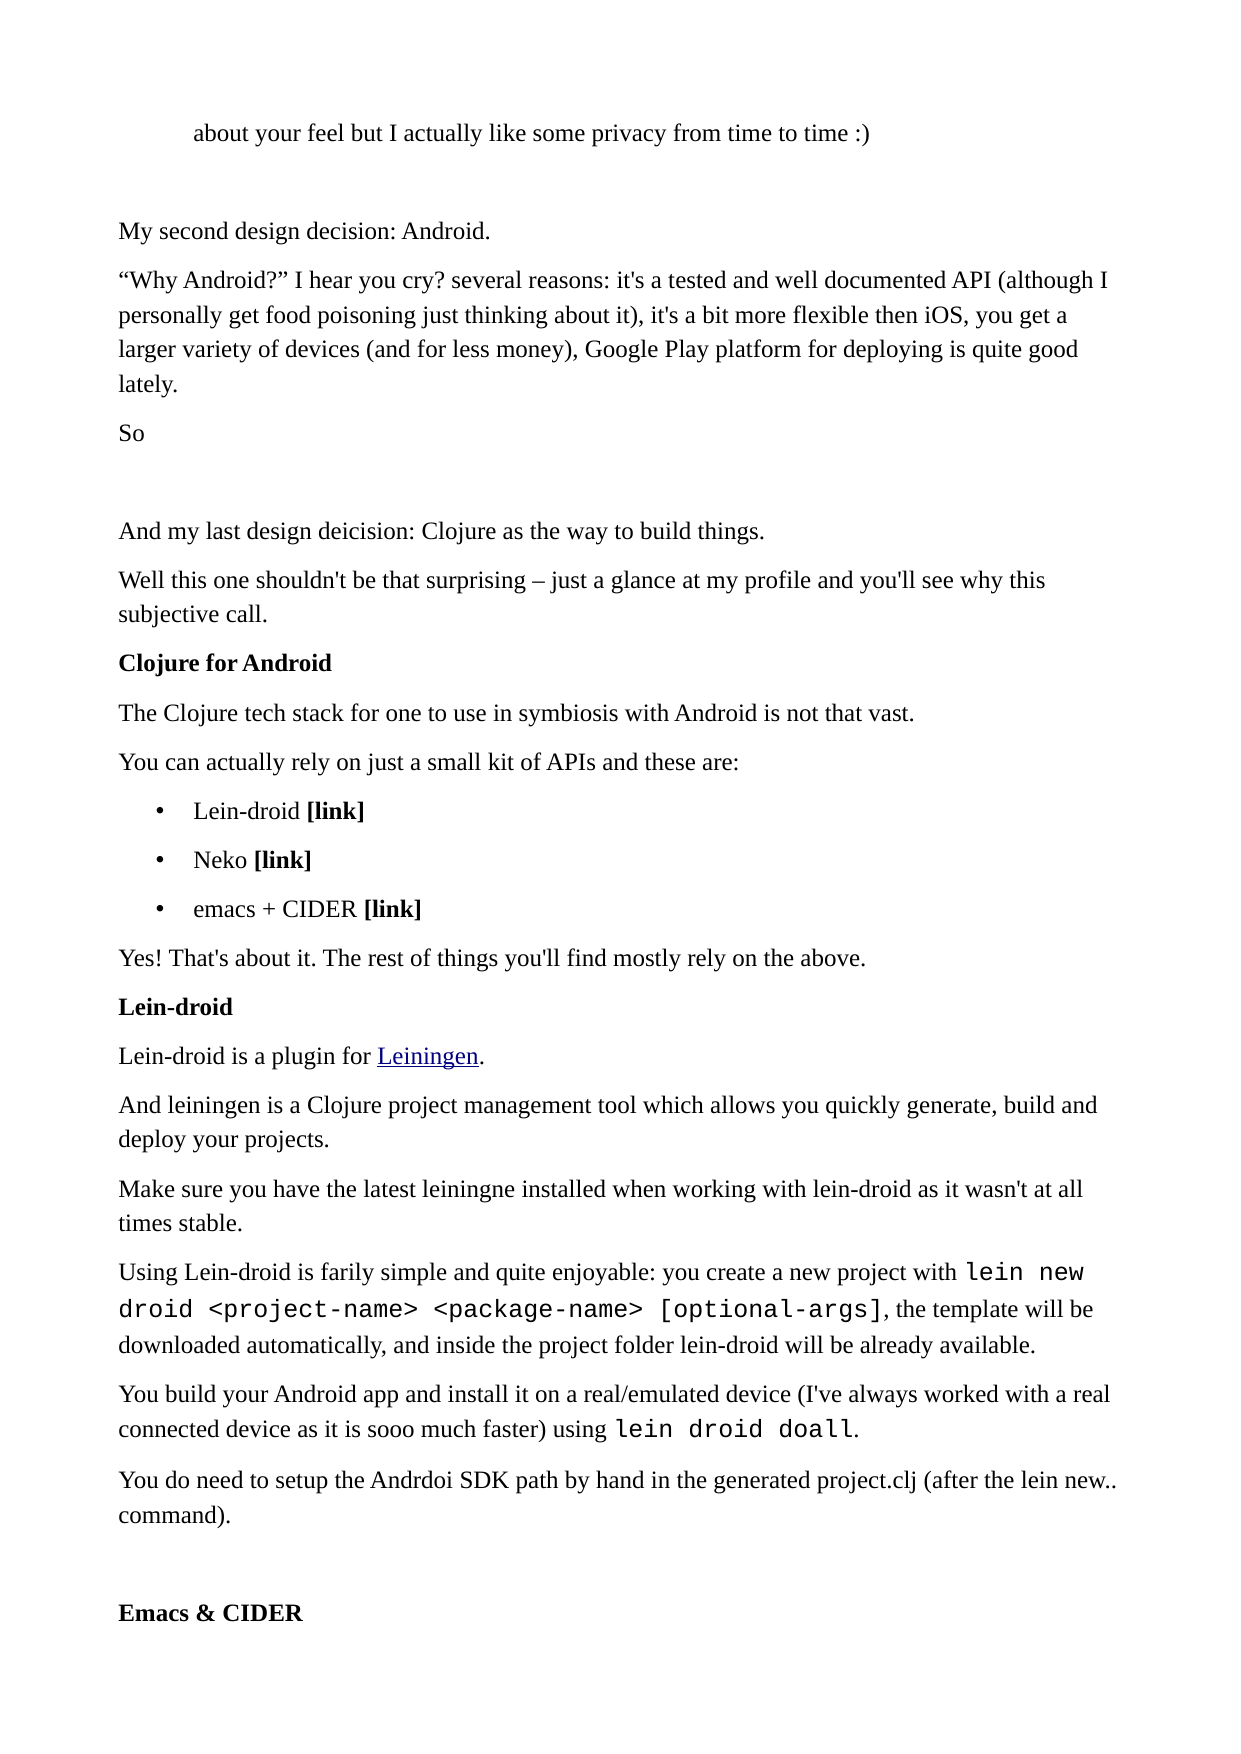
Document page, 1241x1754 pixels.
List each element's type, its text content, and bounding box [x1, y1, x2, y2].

text Clojure for Android [118, 648, 1122, 677]
list Lein-droid [link] [156, 796, 1122, 824]
text Well this one shouldn't be that surprising – just a glance at my profile and you'll see why this subjective call. [118, 565, 1122, 628]
text Emacs & CIDER [118, 1598, 1122, 1627]
text Using Lein-droid is farily simple and quite enjoyable: you create a new project with lein new droid <project-name> <package-name> [optional-args], the template will be downloaded automatically, and inside the project folder lein-droid will be already available. [118, 1257, 1122, 1359]
text You do need to setup the Andrdoi SDK path by hand in the generated project.clj (after the lein new.. command). [118, 1465, 1122, 1529]
list about your feel but I actually like some privacy from time to time :) [156, 118, 1122, 147]
text My second design decision: Android. [118, 216, 1122, 245]
text Lein-droid is a plugin for Leiningen. [118, 1041, 1122, 1070]
text “Why Android?” I hear you cry? several reasons: it's a tested and well documented API (although I personally get food poisoning just thinking about it), it's a bit more flexible then iOS, you get a larger variety of devices (and for less money), Google Play platform for deploying is quite good lately. [118, 265, 1122, 397]
list Neko [link] [156, 845, 1122, 873]
text And my last design deicision: Clojure as the way to build things. [118, 516, 1122, 545]
text And leiningen is a Clojure project management tool which allows you quickly generate, build and deploy your projects. [118, 1090, 1122, 1153]
list emacs + CIDER [link] [156, 894, 1122, 923]
text You can actually rely on just a small kit of APIs and these are: [118, 747, 1122, 775]
text Yes! That's about it. The rest of things you'll find mostly rely on the above. [118, 943, 1122, 972]
text So [118, 418, 1122, 447]
text The Clojure tech stack for one to use in symbiosis with Android is not that vast. [118, 698, 1122, 726]
text Lein-droid [118, 992, 1122, 1021]
text Make sure you have the latest leiningne installed when working with lein-droid as it wasn't at all times stable. [118, 1174, 1122, 1237]
text You build your Android app and install it on a real/emulated device (I've always worked with a real connected device as it is sooo much faster) using lein droid doall. [118, 1379, 1122, 1445]
